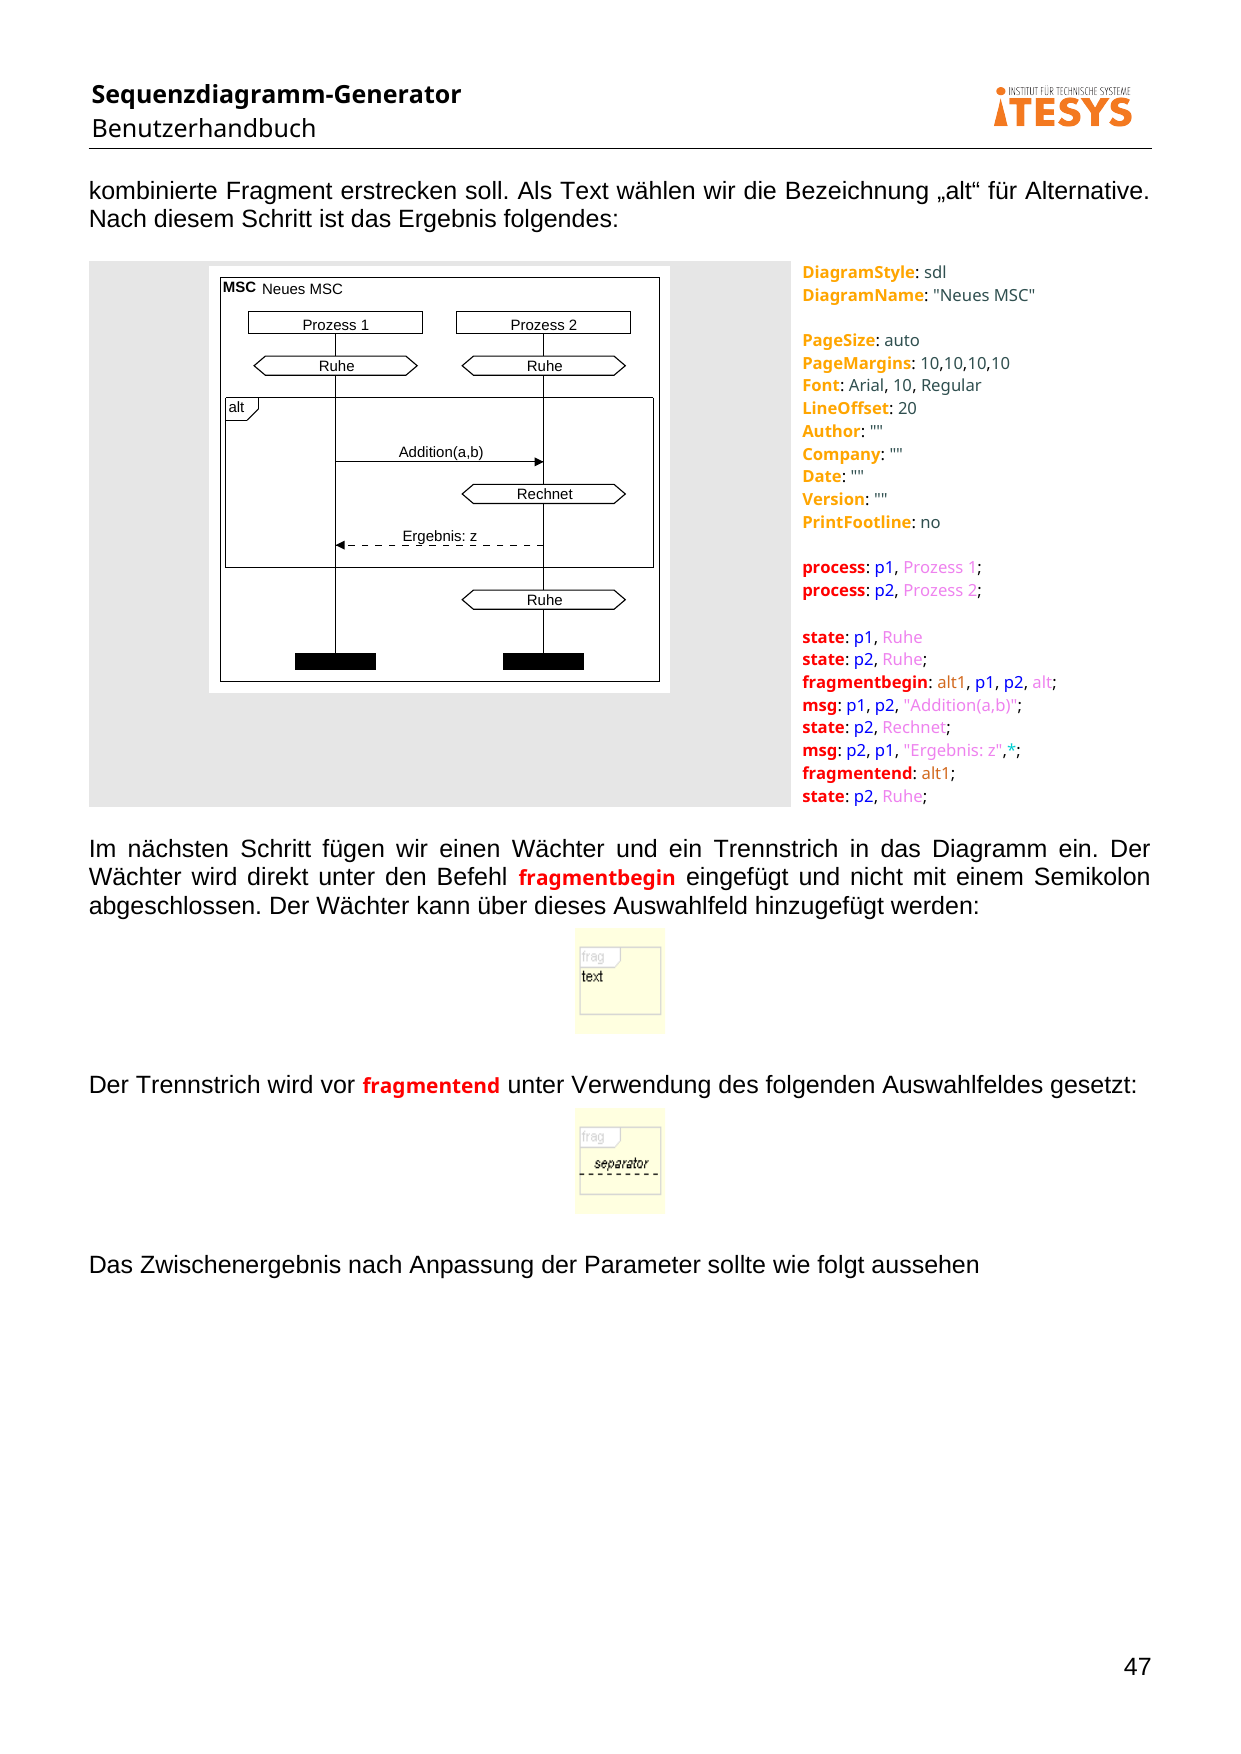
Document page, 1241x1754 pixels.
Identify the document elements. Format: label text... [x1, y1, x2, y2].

table_header [89, 261, 791, 807]
table_header DiagramStyle: sdl DiagramName: "Neues MSC" PageSize: auto PageMargins: 10,10,10,10 Font: Arial, 10, Regular LineOffset: 20 Author: "" Company: "" Date: "" Version: "" PrintFootline: no process: p1, Prozess 1; process: p2, Prozess 2; state: p1, Ruhe state: p2, Ruhe; fragmentbegin: alt1, p1, p2, alt; msg: p1, p2, "Addition(a,b)"; state: p2, Rechnet; msg: p2, p1, "Ergebnis: z",*; fragmentend: alt1; state: p2, Ruhe; [791, 261, 1151, 807]
text Das Zwischenergebnis nach Anpassung der Parameter sollte wie folgt aussehen [88, 1251, 1152, 1279]
picture [993, 85, 1133, 127]
text Im nächsten Schritt fügen wir einen Wächter und ein Trennstrich in das Diagramm ein. Der Wächter wird direkt unter den Befehl fragmentbegin eingefügt und nicht mit einem Semikolon abgeschlossen. Der Wächter kann über dieses Auswahlfeld hinzugefügt werden: [88, 835, 1152, 919]
text kombinierte Fragment erstrecken soll. Als Text wählen wir die Bezeichnung „alt“ für Alternative. Nach diesem Schritt ist das Ergebnis folgendes: [88, 177, 1152, 233]
text Der Trennstrich wird vor fragmentend unter Verwendung des folgenden Auswahlfeldes gesetzt: [88, 1071, 1152, 1099]
picture [575, 1108, 666, 1214]
picture [575, 928, 666, 1034]
